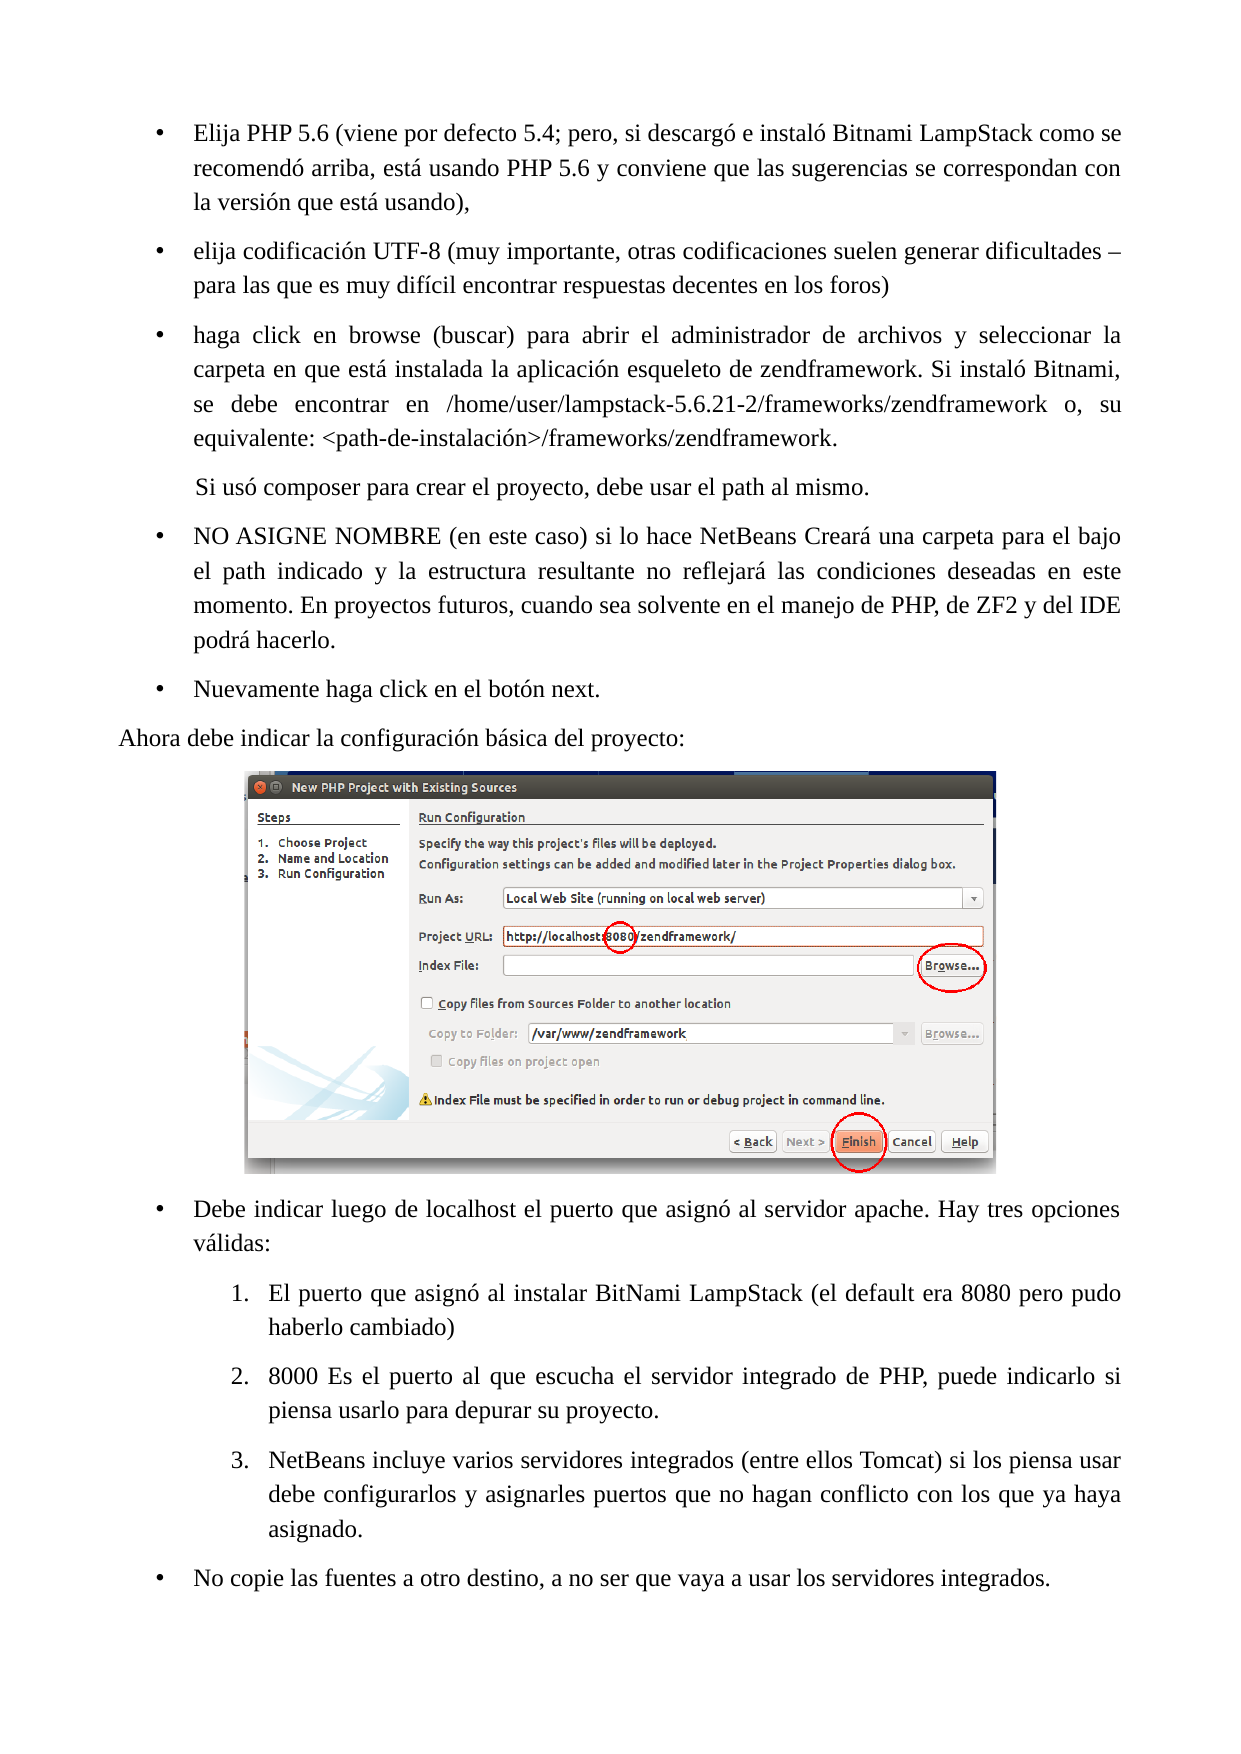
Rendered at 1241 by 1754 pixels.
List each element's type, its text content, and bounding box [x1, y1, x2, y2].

text Si usó composer para crear el proyecto, debe usar el path al mismo. [195, 472, 1122, 501]
list Nuevamente haga click en el botón next. [156, 674, 1122, 702]
list haga click en browse (buscar) para abrir el administrador de archivos y seleccionar la carpeta en que está instalada la aplicación esqueleto de zendframework. Si instaló Bitnami, se debe encontrar en /home/user/lampstack-5.6.21-2/frameworks/zendframework o, su equivalente: <path-de-instalación>/frameworks/zendframework. [156, 320, 1122, 452]
list Elija PHP 5.6 (viene por defecto 5.4; pero, si descargó e instaló Bitnami LampStack como se recomendó arriba, está usando PHP 5.6 y conviene que las sugerencias se correspondan con la versión que está usando), [156, 118, 1122, 216]
list No copie las fuentes a otro destino, a no ser que vaya a usar los servidores integrados. [156, 1563, 1122, 1591]
list elija codificación UTF-8 (muy importante, otras codificaciones suelen generar dificultades – para las que es muy difícil encontrar respuestas decentes en los foros) [156, 236, 1122, 299]
list El puerto que asignó al instalar BitNami LampStack (el default era 8080 pero pudo haberlo cambiado) [231, 1278, 1122, 1341]
list NO ASIGNE NOMBRE (en este caso) si lo hace NetBeans Creará una carpeta para el bajo el path indicado y la estructura resultante no reflejará las condiciones deseadas en este momento. En proyectos futuros, cuando sea solvente en el manejo de PHP, de ZF2 y del IDE podrá hacerlo. [156, 521, 1122, 653]
text Ahora debe indicar la configuración básica del proyecto: [118, 723, 1122, 752]
list 8000 Es el puerto al que escucha el servidor integrado de PHP, puede indicarlo si piensa usarlo para depurar su proyecto. [231, 1361, 1122, 1424]
list NetBeans incluye varios servidores integrados (entre ellos Tomcat) si los piensa usar debe configurarlos y asignarles puertos que no hagan conflicto con los que ya haya asignado. [231, 1445, 1122, 1542]
list Debe indicar luego de localhost el puerto que asignó al servidor apache. Hay tres opciones válidas: [156, 1194, 1122, 1257]
picture [244, 771, 997, 1174]
